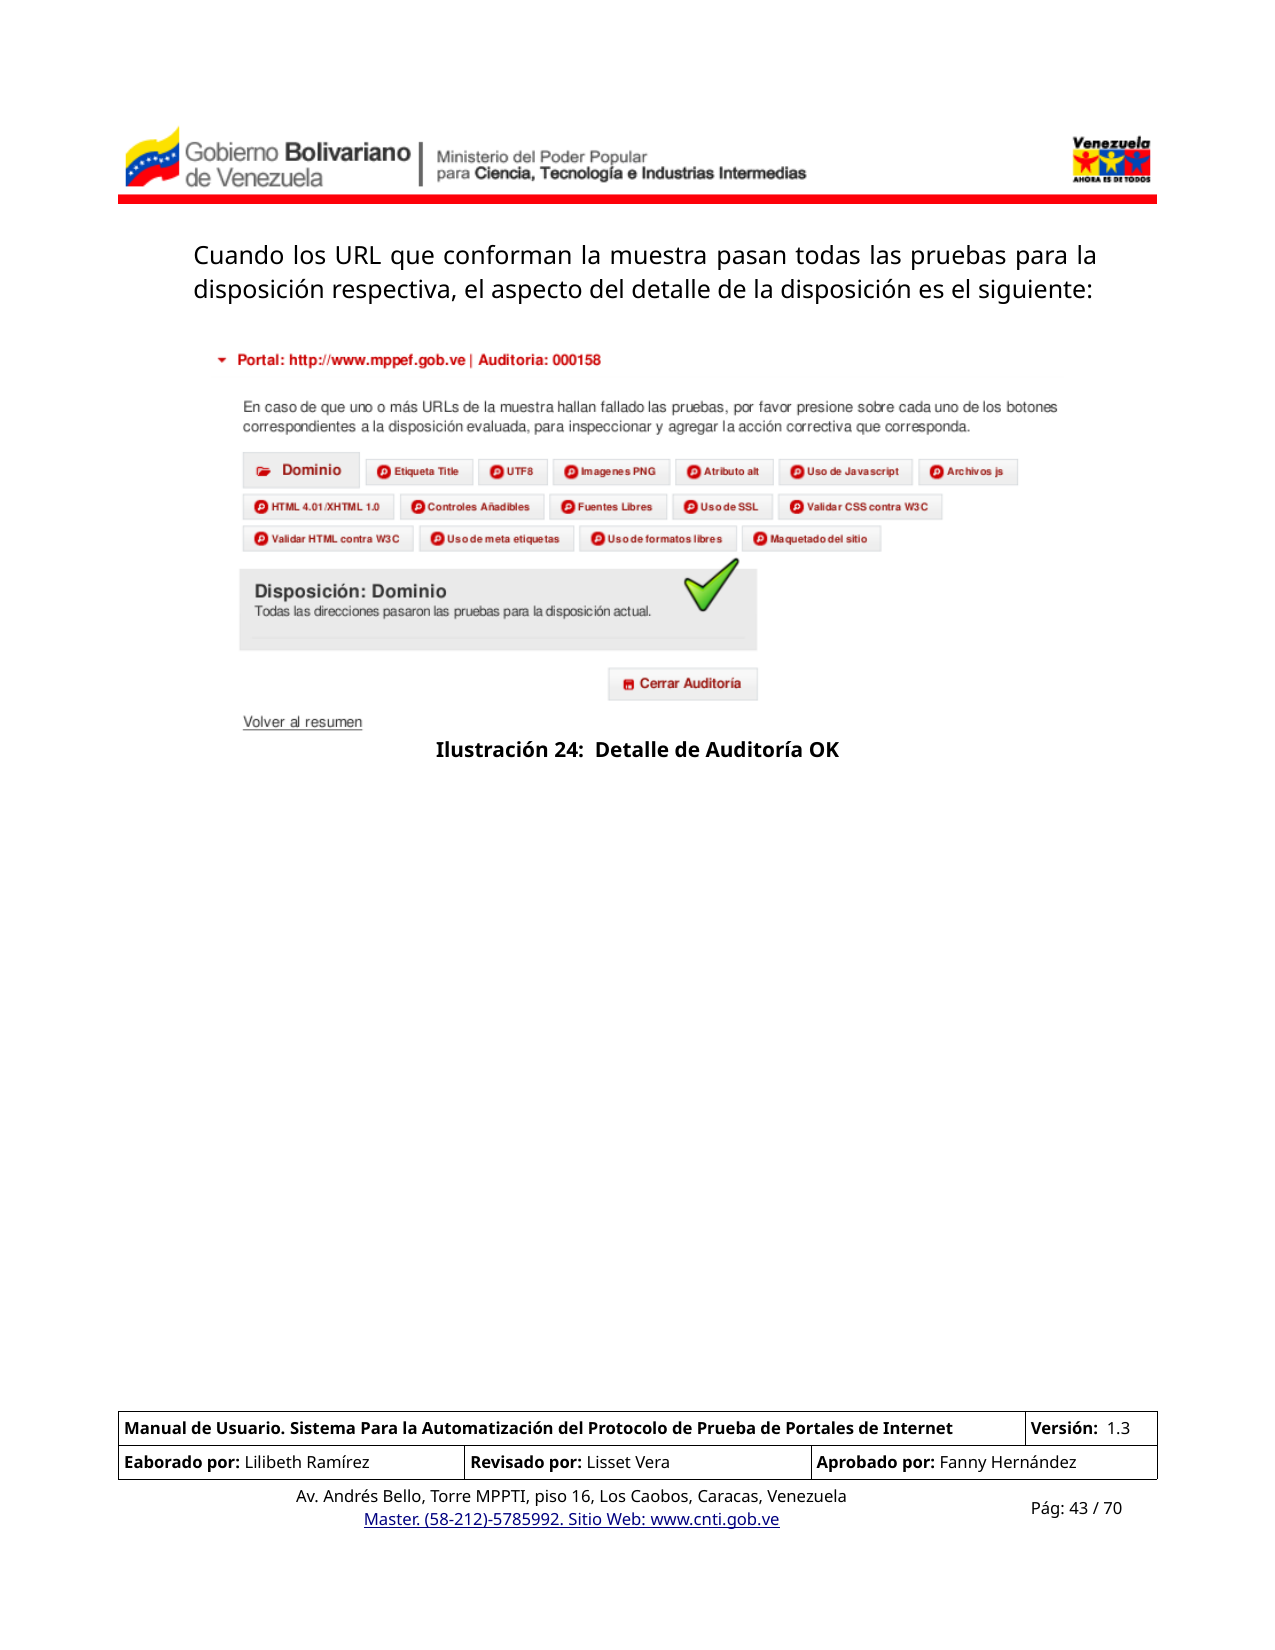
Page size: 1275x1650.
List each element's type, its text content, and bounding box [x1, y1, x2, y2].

picture [118, 118, 1157, 204]
list Cuando los URL que conforman la muestra pasan todas las pruebas para la disposición respectiva, el aspecto del detalle de la disposición es el siguiente: [156, 238, 1098, 306]
picture [211, 349, 1064, 735]
list Ilustración 24: Detalle de Auditoría OK [190, 352, 1085, 763]
